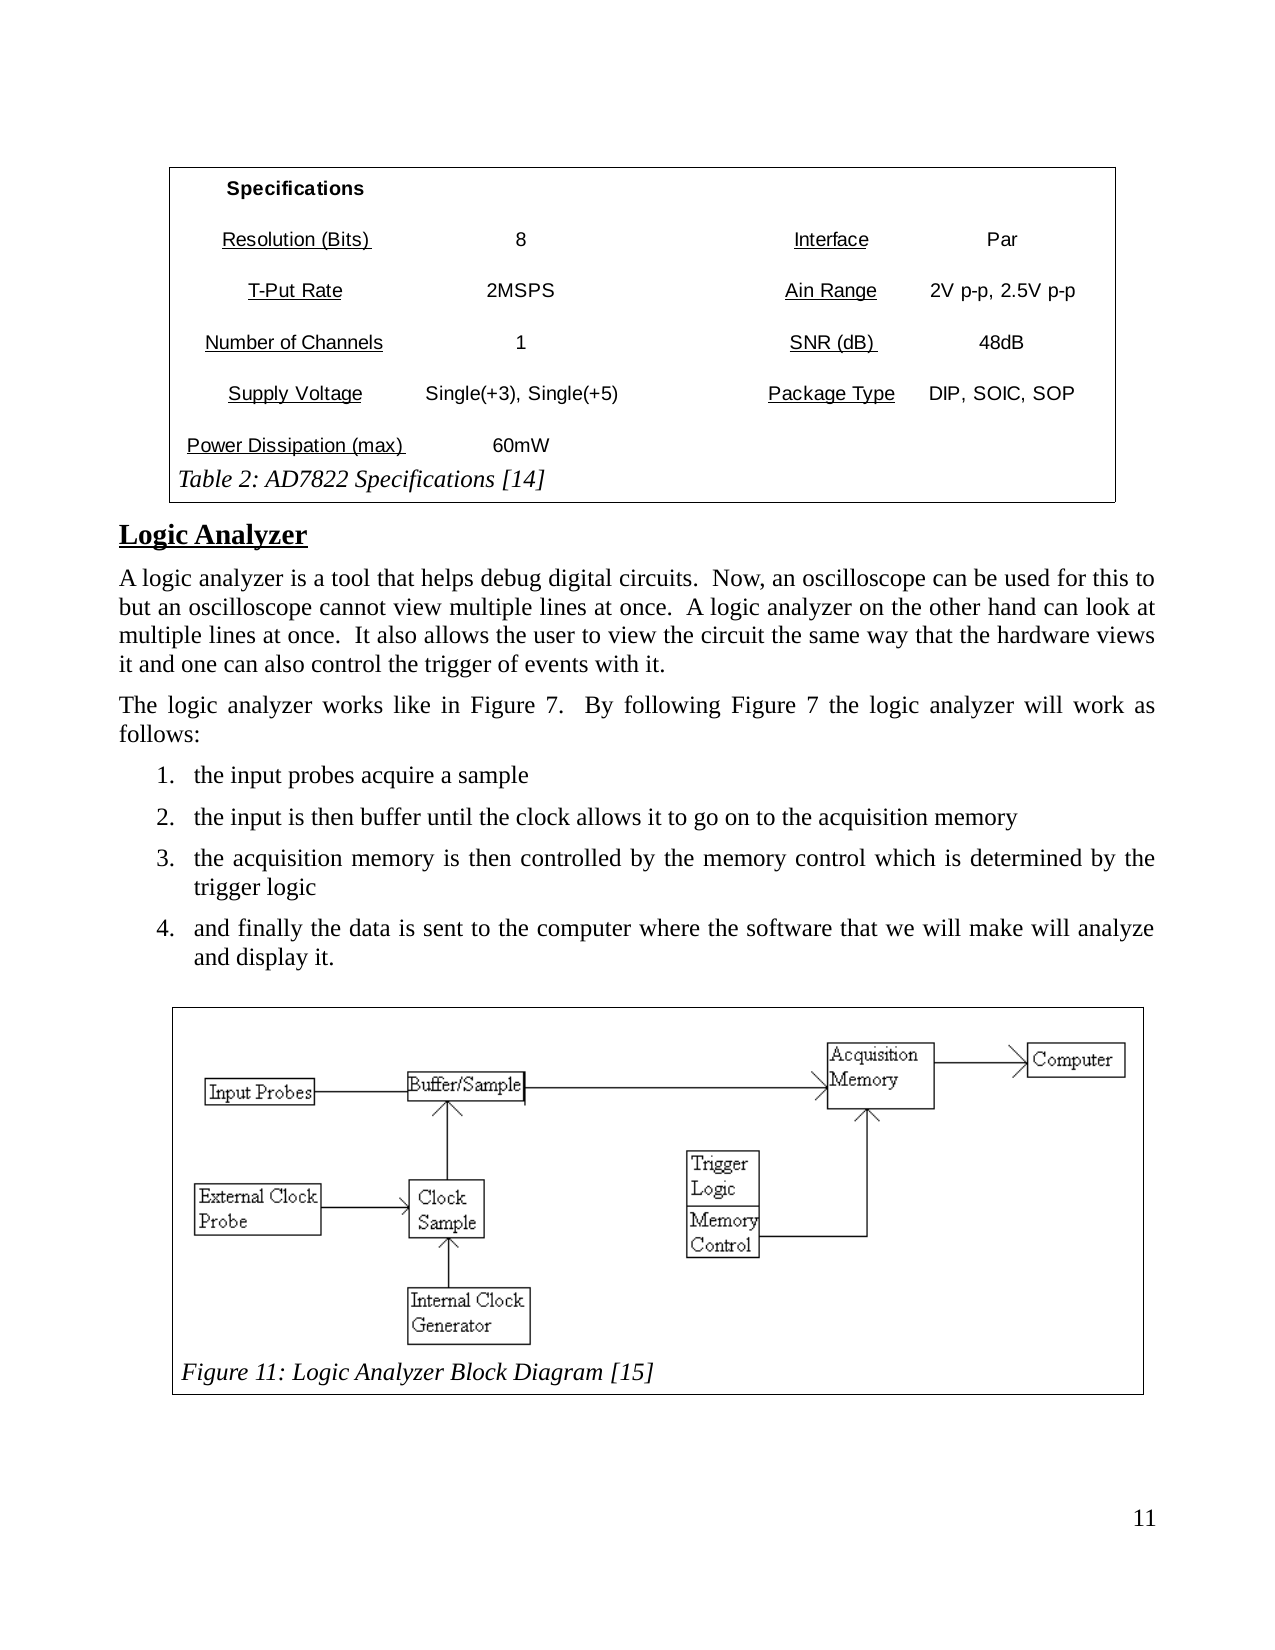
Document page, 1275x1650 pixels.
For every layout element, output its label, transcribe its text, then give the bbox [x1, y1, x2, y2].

list the input probes acquire a sample [156, 761, 1156, 789]
subtitle Logic Analyzer [118, 118, 1156, 551]
text A logic analyzer is a tool that helps debug digital circuits. Now, an oscilloscope can be used for this to but an oscilloscope cannot view multiple lines at once. A logic analyzer on the other hand can look at multiple lines at once. It also allows the user to view the circuit the same way that the hardware views it and one can also control the trigger of events with it. [118, 563, 1156, 678]
list the input is then buffer until the clock allows it to go on to the acquisition memory [156, 802, 1156, 831]
text The logic analyzer works like in Figure 7. By following Figure 7 the logic analyzer will work as follows: [118, 691, 1156, 748]
picture [181, 1028, 1135, 1357]
list the acquisition memory is then controlled by the memory control which is determined by the trigger logic [156, 843, 1156, 901]
text Table 2: AD7822 Specifications [14] [178, 188, 1106, 493]
list and finally the data is sent to the computer where the software that we will make will analyze and display it. [156, 913, 1156, 971]
text Figure 11: Logic Analyzer Block Diagram [15] [181, 1357, 1134, 1386]
